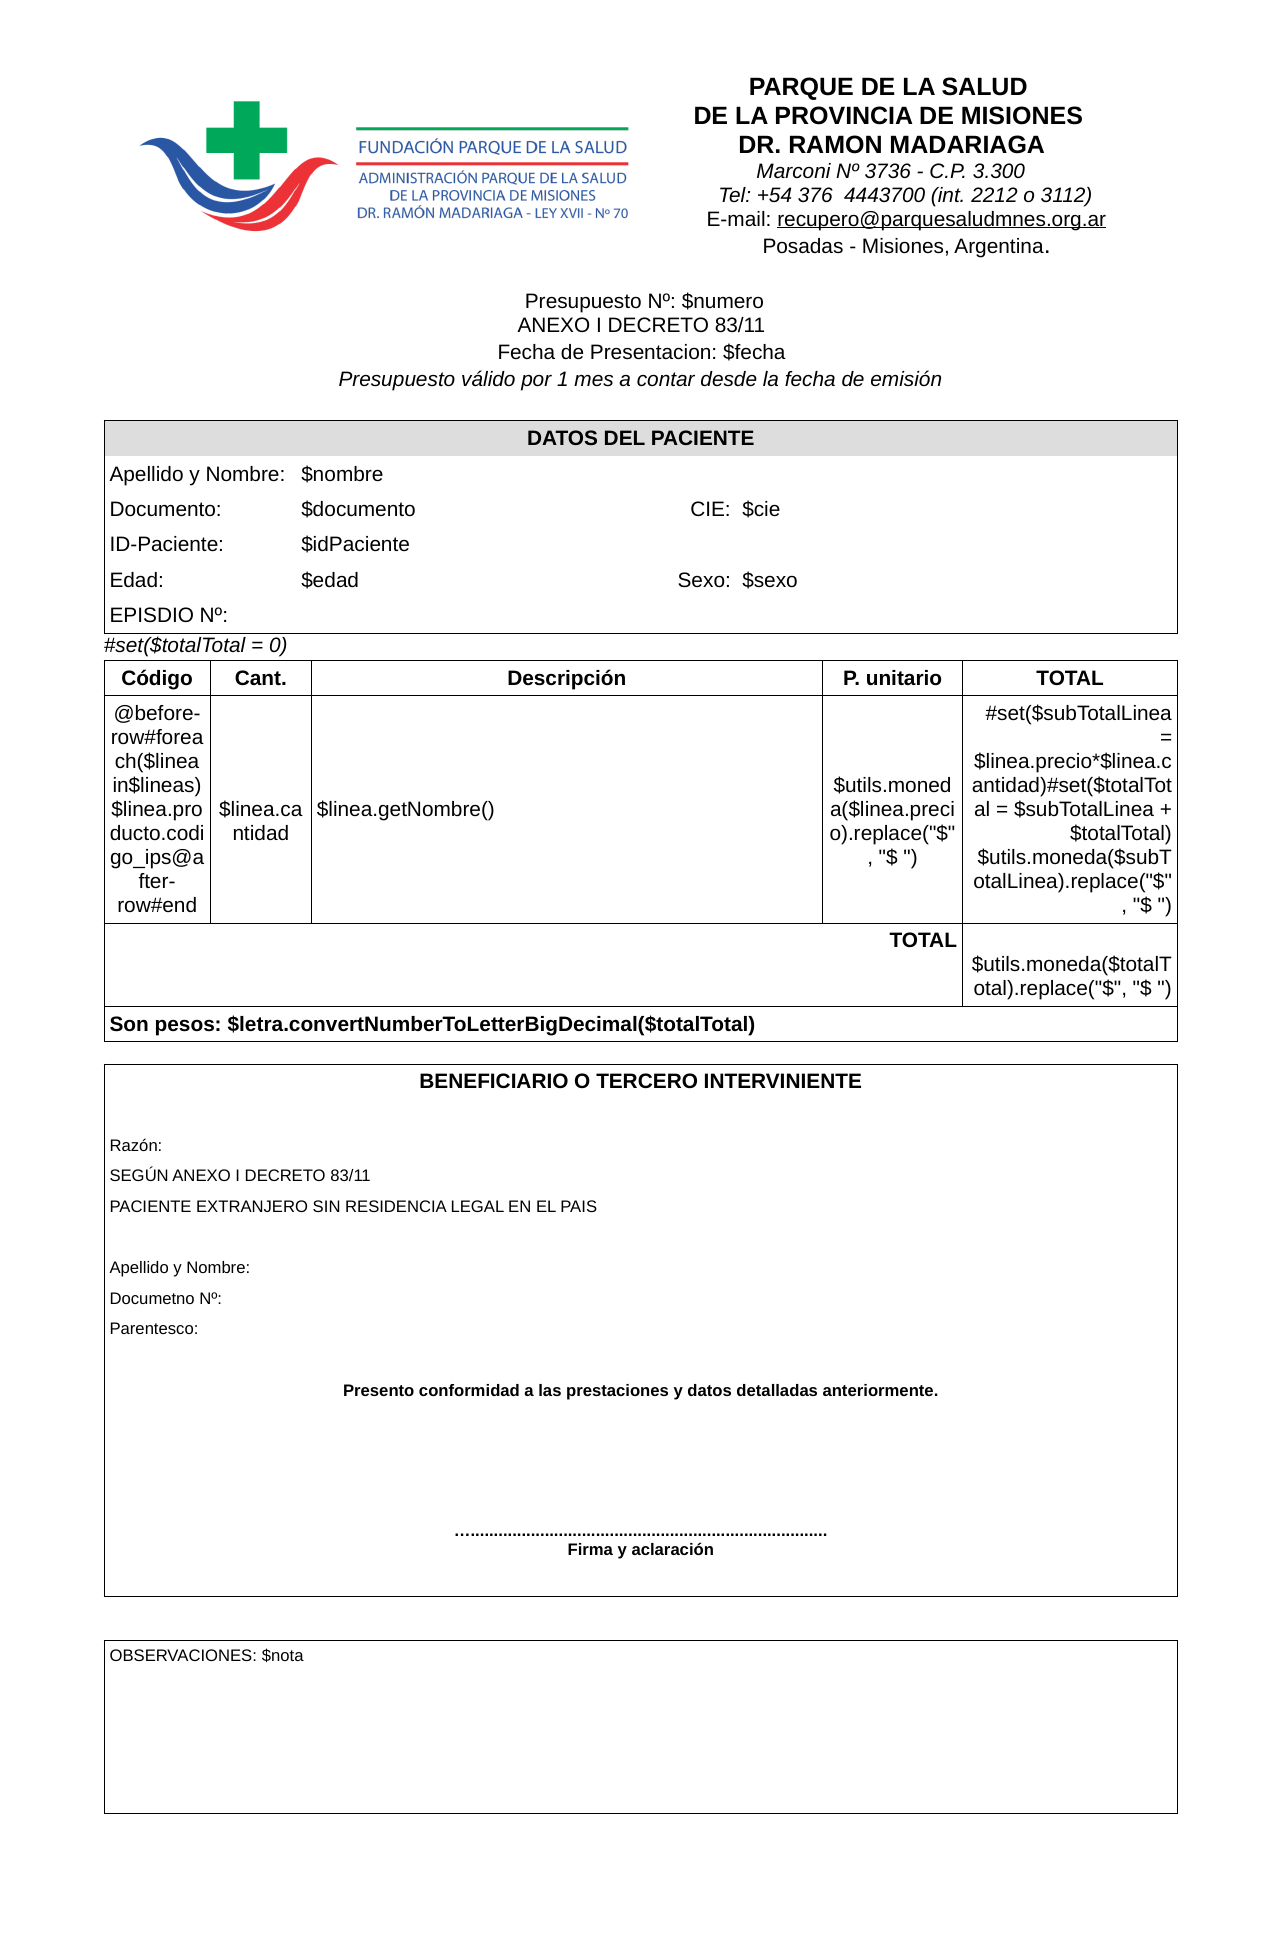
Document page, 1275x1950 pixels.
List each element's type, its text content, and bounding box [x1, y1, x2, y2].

table_cell PACIENTE EXTRANJERO SIN RESIDENCIA LEGAL EN EL PAIS [105, 1191, 1177, 1222]
table_cell @before-row#foreach($linea in$lineas)$linea.producto.codigo_ips@after-row#end [105, 696, 210, 922]
table_cell SEGÚN ANEXO I DECRETO 83/11 [105, 1160, 1177, 1191]
table_cell Documetno Nº: [105, 1283, 261, 1313]
table_cell $utils.moneda($linea.precio).replace("$", "$ ") [823, 696, 962, 922]
table_cell $utils.moneda($totalTotal).replace("$", "$ ") [963, 924, 1177, 1006]
table_cell #set($subTotalLinea = $linea.precio*$linea.cantidad)#set($totalTotal = $subTotalLinea + $totalTotal)$utils.moneda($subTotalLinea).replace("$", "$ ") [963, 696, 1177, 922]
table_cell Edad: [105, 562, 295, 597]
picture [103, 69, 664, 268]
table_cell TOTAL [105, 924, 962, 1006]
table_cell [261, 1314, 1177, 1344]
text #set($totalTotal = 0) [104, 633, 1179, 657]
table_header BENEFICIARIO O TERCERO INTERVINIENTE [105, 1065, 1177, 1099]
table_cell EPISDIO Nº: [105, 597, 295, 633]
table_header Descripción [312, 661, 822, 695]
table_header OBSERVACIONES: $nota [105, 1641, 1177, 1813]
table_cell $sexo [736, 562, 1177, 597]
table_header TOTAL [963, 661, 1177, 695]
table_cell [261, 1283, 1177, 1313]
table_cell [261, 1252, 1177, 1283]
table_cell [105, 1222, 1177, 1252]
table_cell Documento: [105, 491, 295, 526]
table_cell $linea.cantidad [211, 696, 311, 922]
table_header Cant. [211, 661, 311, 695]
table_cell Apellido y Nombre: [105, 1252, 261, 1283]
table_cell Razón: [105, 1130, 1177, 1160]
table_cell …............................................................................. Firma y aclaración [105, 1515, 1177, 1565]
table_header DATOS DEL PACIENTE [105, 421, 1177, 456]
table_cell ID-Paciente: [105, 526, 295, 562]
table_cell $nombre [295, 456, 1177, 491]
table_cell CIE: [594, 491, 736, 526]
text Fecha de Presentacion: $fecha [104, 339, 1179, 363]
table_cell [295, 597, 1177, 633]
table_cell [105, 1344, 1177, 1375]
table_cell Apellido y Nombre: [105, 456, 295, 491]
table_cell [105, 1565, 1177, 1596]
table_cell [105, 1099, 1177, 1130]
table_header Código [105, 661, 210, 695]
table_cell Parentesco: [105, 1314, 261, 1344]
table_header P. unitario [823, 661, 962, 695]
text Presupuesto Nº: $numero ANEXO I DECRETO 83/11 [104, 289, 1179, 337]
table_cell Sexo: [589, 562, 736, 597]
table_cell $documento [295, 491, 594, 526]
table_cell $edad [295, 562, 589, 597]
table_cell $cie [736, 491, 1177, 526]
table_cell $idPaciente [295, 526, 1177, 562]
table_cell [105, 1405, 1177, 1515]
table_cell Presento conformidad a las prestaciones y datos detalladas anteriormente. [105, 1375, 1177, 1405]
table_cell Son pesos: $letra.convertNumberToLetterBigDecimal($totalTotal) [105, 1007, 1177, 1041]
text Presupuesto válido por 1 mes a contar desde la fecha de emisión [104, 366, 1179, 390]
table_cell $linea.getNombre() [312, 696, 822, 922]
